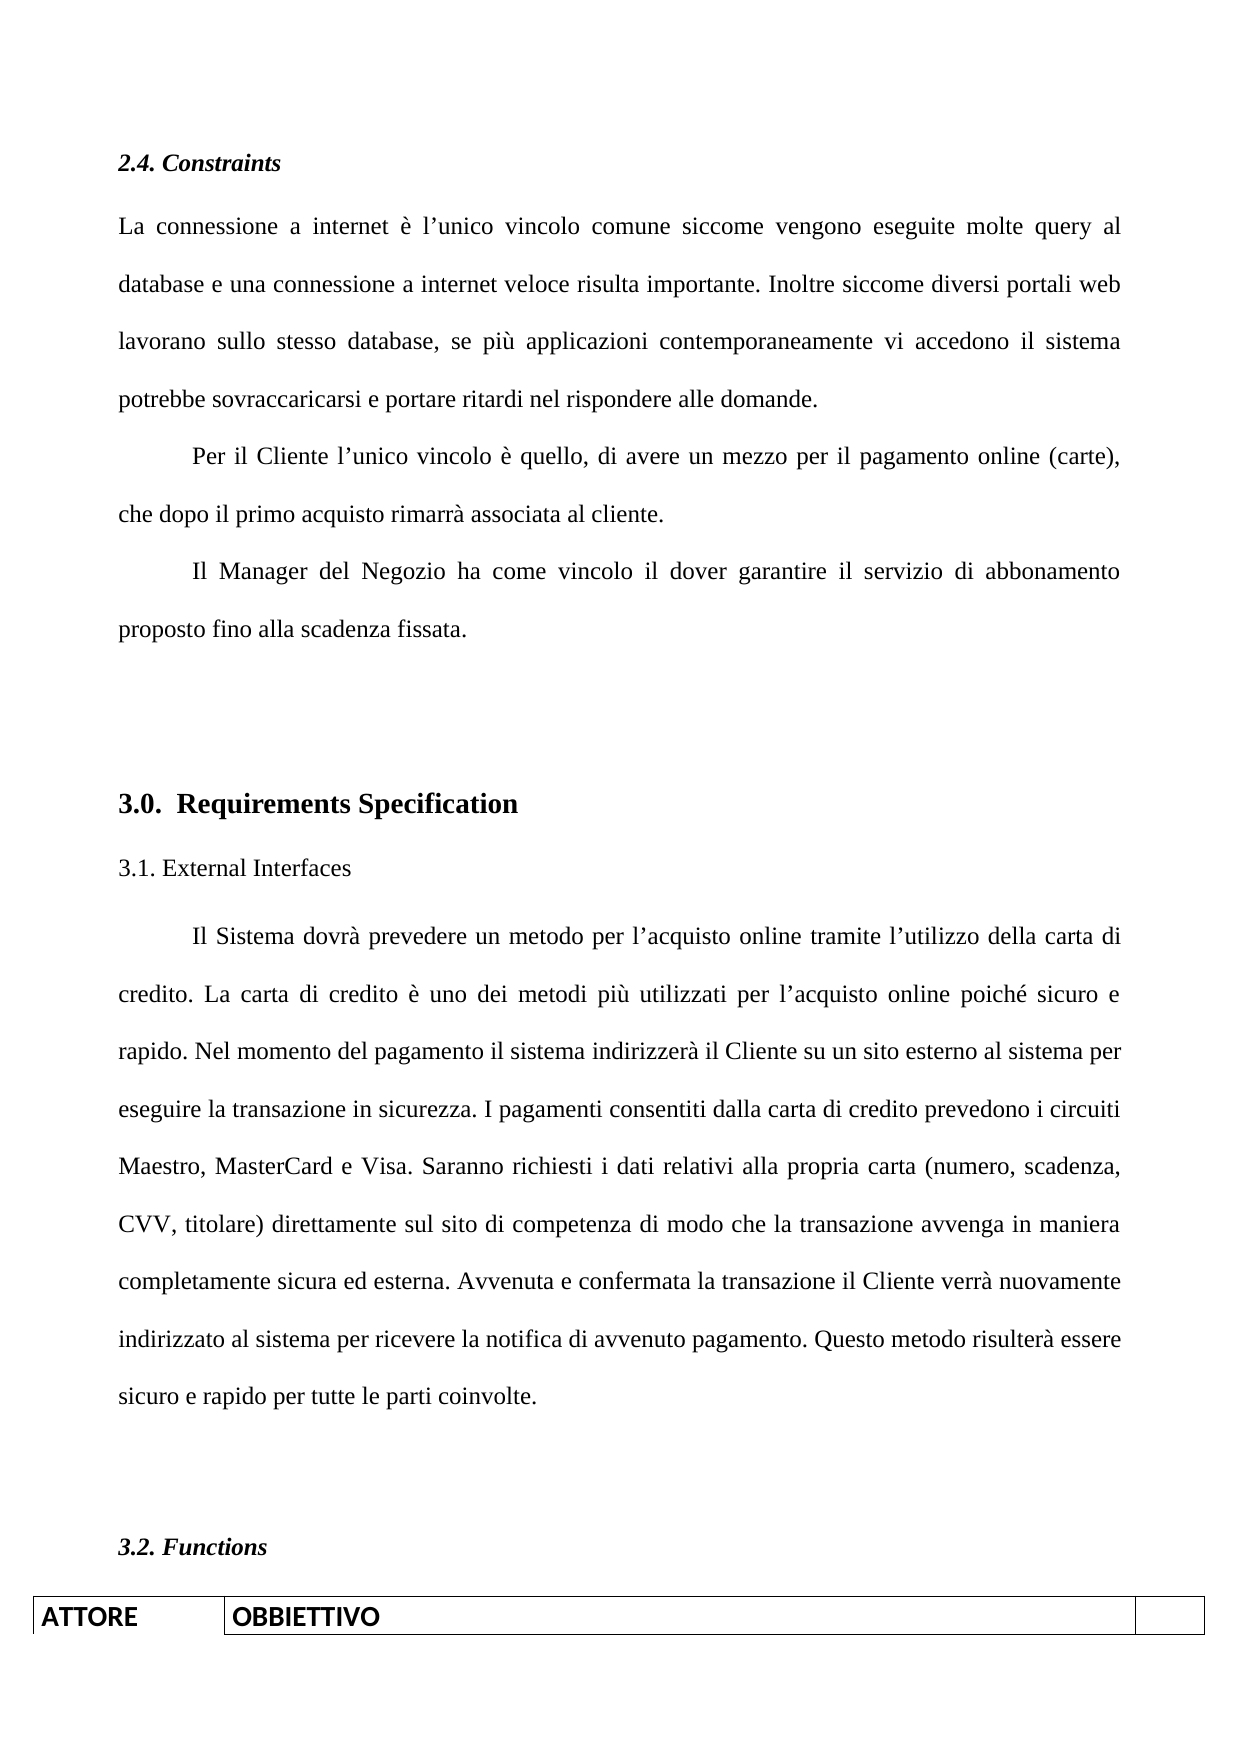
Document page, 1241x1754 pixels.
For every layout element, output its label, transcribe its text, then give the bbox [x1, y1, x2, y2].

text Il Sistema dovrà prevedere un metodo per l’acquisto online tramite l’utilizzo della carta di credito. La carta di credito è uno dei metodi più utilizzati per l’acquisto online poiché sicuro e rapido. Nel momento del pagamento il sistema indirizzerà il Cliente su un sito esterno al sistema per eseguire la transazione in sicurezza. I pagamenti consentiti dalla carta di credito prevedono i circuiti Maestro, MasterCard e Visa. Saranno richiesti i dati relativi alla propria carta (numero, scadenza, CVV, titolare) direttamente sul sito di competenza di modo che la transazione avvenga in maniera completamente sicura ed esterna. Avvenuta e confermata la transazione il Cliente verrà nuovamente indirizzato al sistema per ricevere la notifica di avvenuto pagamento. Questo metodo risulterà essere sicuro e rapido per tutte le parti coinvolte. [118, 921, 1122, 1410]
table_header [1136, 1597, 1204, 1634]
table_header OBBIETTIVO [225, 1597, 1135, 1634]
table_header ATTORE [34, 1597, 224, 1634]
text La connessione a internet è l’unico vincolo comune siccome vengono eseguite molte query al database e una connessione a internet veloce risulta importante. Inoltre siccome diversi portali web lavorano sullo stesso database, se più applicazioni contemporaneamente vi accedono il sistema potrebbe sovraccaricarsi e portare ritardi nel rispondere alle domande. [118, 211, 1122, 413]
subtitle 2.4. Constraints [118, 148, 1122, 176]
text 3.0. Requirements Specification [118, 786, 1122, 820]
subtitle 3.2. Functions [118, 1532, 1122, 1561]
text Il Manager del Negozio ha come vincolo il dover garantire il servizio di abbonamento proposto fino alla scadenza fissata. [118, 556, 1122, 643]
text 3.1. External Interfaces [118, 853, 1122, 882]
text Per il Cliente l’unico vincolo è quello, di avere un mezzo per il pagamento online (carte), che dopo il primo acquisto rimarrà associata al cliente. [118, 441, 1122, 528]
